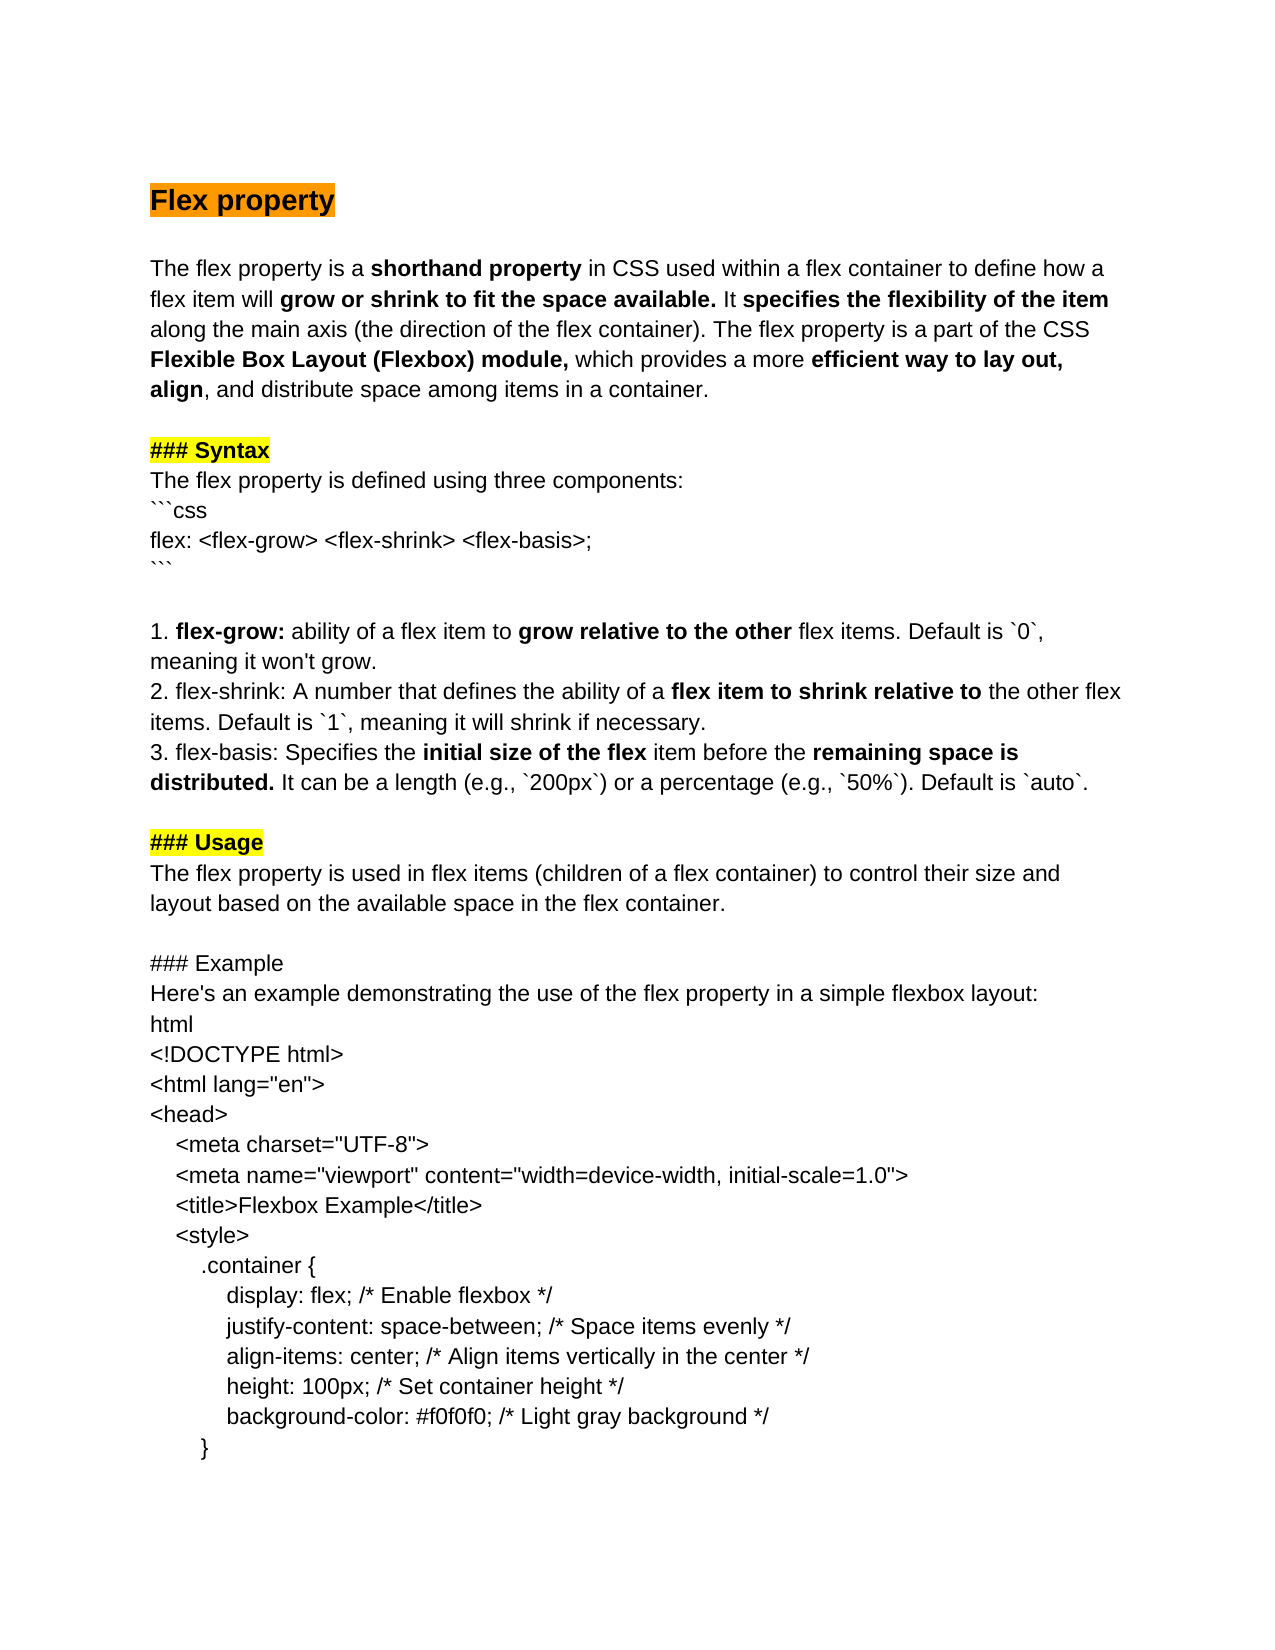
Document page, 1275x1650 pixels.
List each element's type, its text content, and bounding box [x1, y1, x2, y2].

text ```css [150, 497, 1125, 523]
text <head> [150, 1101, 1125, 1128]
text height: 100px; /* Set container height */ [150, 1373, 1125, 1399]
subtitle Flex property [150, 183, 1125, 217]
text <meta name="viewport" content="width=device-width, initial-scale=1.0"> [150, 1162, 1125, 1188]
text justify-content: space-between; /* Space items evenly */ [150, 1313, 1125, 1339]
text Here's an example demonstrating the use of the flex property in a simple flexbox layout: [150, 980, 1125, 1007]
text <meta charset="UTF-8"> [150, 1131, 1125, 1158]
text ### Syntax [150, 437, 1125, 463]
text <style> [150, 1222, 1125, 1248]
text The flex property is used in flex items (children of a flex container) to control their size and layout based on the available space in the flex container. [150, 859, 1125, 916]
text 3. flex-basis: Specifies the initial size of the flex item before the remaining space is distributed. It can be a length (e.g., `200px`) or a percentage (e.g., `50%`). Default is `auto`. [150, 739, 1125, 795]
text display: flex; /* Enable flexbox */ [150, 1282, 1125, 1309]
text The flex property is defined using three components: [150, 467, 1125, 493]
text <title>Flexbox Example</title> [150, 1192, 1125, 1218]
text ``` [150, 557, 1125, 584]
text .container { [150, 1252, 1125, 1279]
text } [150, 1433, 1125, 1460]
text html [150, 1011, 1125, 1037]
text <html lang="en"> [150, 1071, 1125, 1097]
text ### Example [150, 950, 1125, 977]
text The flex property is a shorthand property in CSS used within a flex container to define how a flex item will grow or shrink to fit the space available. It specifies the flexibility of the item along the main axis (the direction of the flex container). The flex property is a part of the CSS Flexible Box Layout (Flexbox) module, which provides a more efficient way to lay out, align, and distribute space among items in a container. [150, 255, 1125, 403]
text flex: <flex-grow> <flex-shrink> <flex-basis>; [150, 527, 1125, 554]
text 2. flex-shrink: A number that defines the ability of a flex item to shrink relative to the other flex items. Default is `1`, meaning it will shrink if necessary. [150, 678, 1125, 735]
text 1. flex-grow: ability of a flex item to grow relative to the other flex items. Default is `0`, meaning it won't grow. [150, 618, 1125, 674]
text ### Usage [150, 829, 1125, 856]
text align-items: center; /* Align items vertically in the center */ [150, 1343, 1125, 1369]
text <!DOCTYPE html> [150, 1041, 1125, 1067]
text background-color: #f0f0f0; /* Light gray background */ [150, 1403, 1125, 1430]
